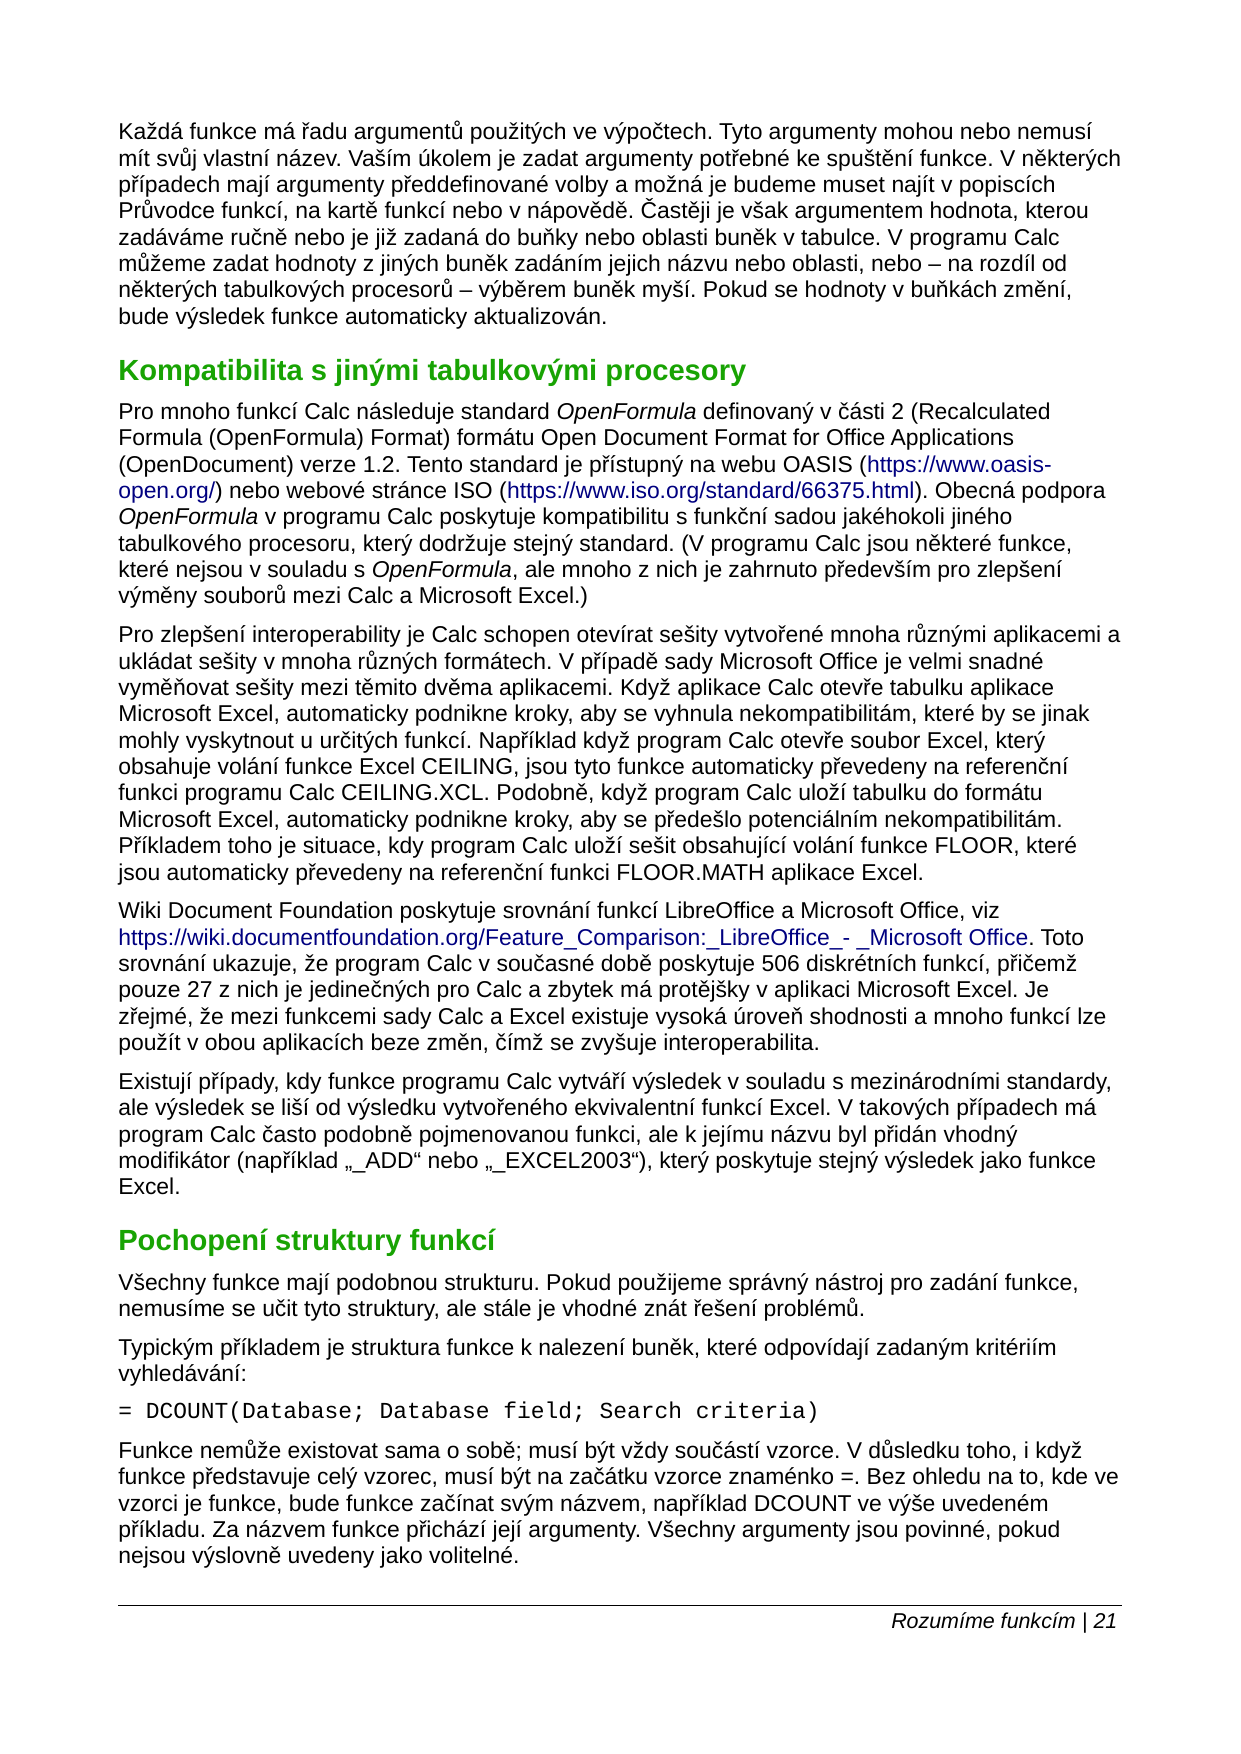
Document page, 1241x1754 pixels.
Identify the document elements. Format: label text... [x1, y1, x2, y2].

text = DCOUNT(Database; Database field; Search criteria) [118, 1399, 1122, 1425]
text Každá funkce má řadu argumentů použitých ve výpočtech. Tyto argumenty mohou nebo nemusí mít svůj vlastní název. Vaším úkolem je zadat argumenty potřebné ke spuštění funkce. V některých případech mají argumenty předdefinované volby a možná je budeme muset najít v popiscích Průvodce funkcí, na kartě funkcí nebo v nápovědě. Častěji je však argumentem hodnota, kterou zadáváme ručně nebo je již zadaná do buňky nebo oblasti buněk v tabulce. V programu Calc můžeme zadat hodnoty z jiných buněk zadáním jejich názvu nebo oblasti, nebo – na rozdíl od některých tabulkových procesorů – výběrem buněk myší. Pokud se hodnoty v buňkách změní, bude výsledek funkce automaticky aktualizován. [118, 118, 1122, 329]
text Pro zlepšení interoperability je Calc schopen otevírat sešity vytvořené mnoha různými aplikacemi a ukládat sešity v mnoha různých formátech. V případě sady Microsoft Office je velmi snadné vyměňovat sešity mezi těmito dvěma aplikacemi. Když aplikace Calc otevře tabulku aplikace Microsoft Excel, automaticky podnikne kroky, aby se vyhnula nekompatibilitám, které by se jinak mohly vyskytnout u určitých funkcí. Například když program Calc otevře soubor Excel, který obsahuje volání funkce Excel CEILING, jsou tyto funkce automaticky převedeny na referenční funkci programu Calc CEILING.XCL. Podobně, když program Calc uloží tabulku do formátu Microsoft Excel, automaticky podnikne kroky, aby se předešlo potenciálním nekompatibilitám. Příkladem toho je situace, kdy program Calc uloží sešit obsahující volání funkce FLOOR, které jsou automaticky převedeny na referenční funkci FLOOR.MATH aplikace Excel. [118, 621, 1122, 885]
text Wiki Document Foundation poskytuje srovnání funkcí LibreOffice a Microsoft Office, viz https://wiki.documentfoundation.org/Feature_Comparison:_LibreOffice_- _Microsoft Office. Toto srovnání ukazuje, že program Calc v současné době poskytuje 506 diskrétních funkcí, přičemž pouze 27 z nich je jedinečných pro Calc a zbytek má protějšky v aplikaci Microsoft Excel. Je zřejmé, že mezi funkcemi sady Calc a Excel existuje vysoká úroveň shodnosti a mnoho funkcí lze použít v obou aplikacích beze změn, čímž se zvyšuje interoperabilita. [118, 897, 1122, 1055]
text Všechny funkce mají podobnou strukturu. Pokud použijeme správný nástroj pro zadání funkce, nemusíme se učit tyto struktury, ale stále je vhodné znát řešení problémů. [118, 1269, 1122, 1321]
text Existují případy, kdy funkce programu Calc vytváří výsledek v souladu s mezinárodními standardy, ale výsledek se liší od výsledku vytvořeného ekvivalentní funkcí Excel. V takových případech má program Calc často podobně pojmenovanou funkci, ale k jejímu názvu byl přidán vhodný modifikátor (například „_ADD“ nebo „_EXCEL2003“), který poskytuje stejný výsledek jako funkce Excel. [118, 1068, 1122, 1200]
subtitle Pochopení struktury funkcí [118, 1223, 1122, 1257]
text Typickým příkladem je struktura funkce k nalezení buněk, které odpovídají zadaným kritériím vyhledávání: [118, 1334, 1122, 1387]
text Funkce nemůže existovat sama o sobě; musí být vždy součástí vzorce. V důsledku toho, i když funkce představuje celý vzorec, musí být na začátku vzorce znaménko =. Bez ohledu na to, kde ve vzorci je funkce, bude funkce začínat svým názvem, například DCOUNT ve výše uvedeném příkladu. Za názvem funkce přichází její argumenty. Všechny argumenty jsou povinné, pokud nejsou výslovně uvedeny jako volitelné. [118, 1437, 1122, 1568]
subtitle Kompatibilita s jinými tabulkovými procesory [118, 353, 1122, 386]
text Pro mnoho funkcí Calc následuje standard OpenFormula definovaný v části 2 (Recalculated Formula (OpenFormula) Format) formátu Open Document Format for Office Applications (OpenDocument) verze 1.2. Tento standard je přístupný na webu OASIS (https://www.oasis-open.org/) nebo webové stránce ISO (https://www.iso.org/standard/66375.html). Obecná podpora OpenFormula v programu Calc poskytuje kompatibilitu s funkční sadou jakéhokoli jiného tabulkového procesoru, který dodržuje stejný standard. (V programu Calc jsou některé funkce, které nejsou v souladu s OpenFormula, ale mnoho z nich je zahrnuto především pro zlepšení výměny souborů mezi Calc a Microsoft Excel.) [118, 398, 1122, 609]
